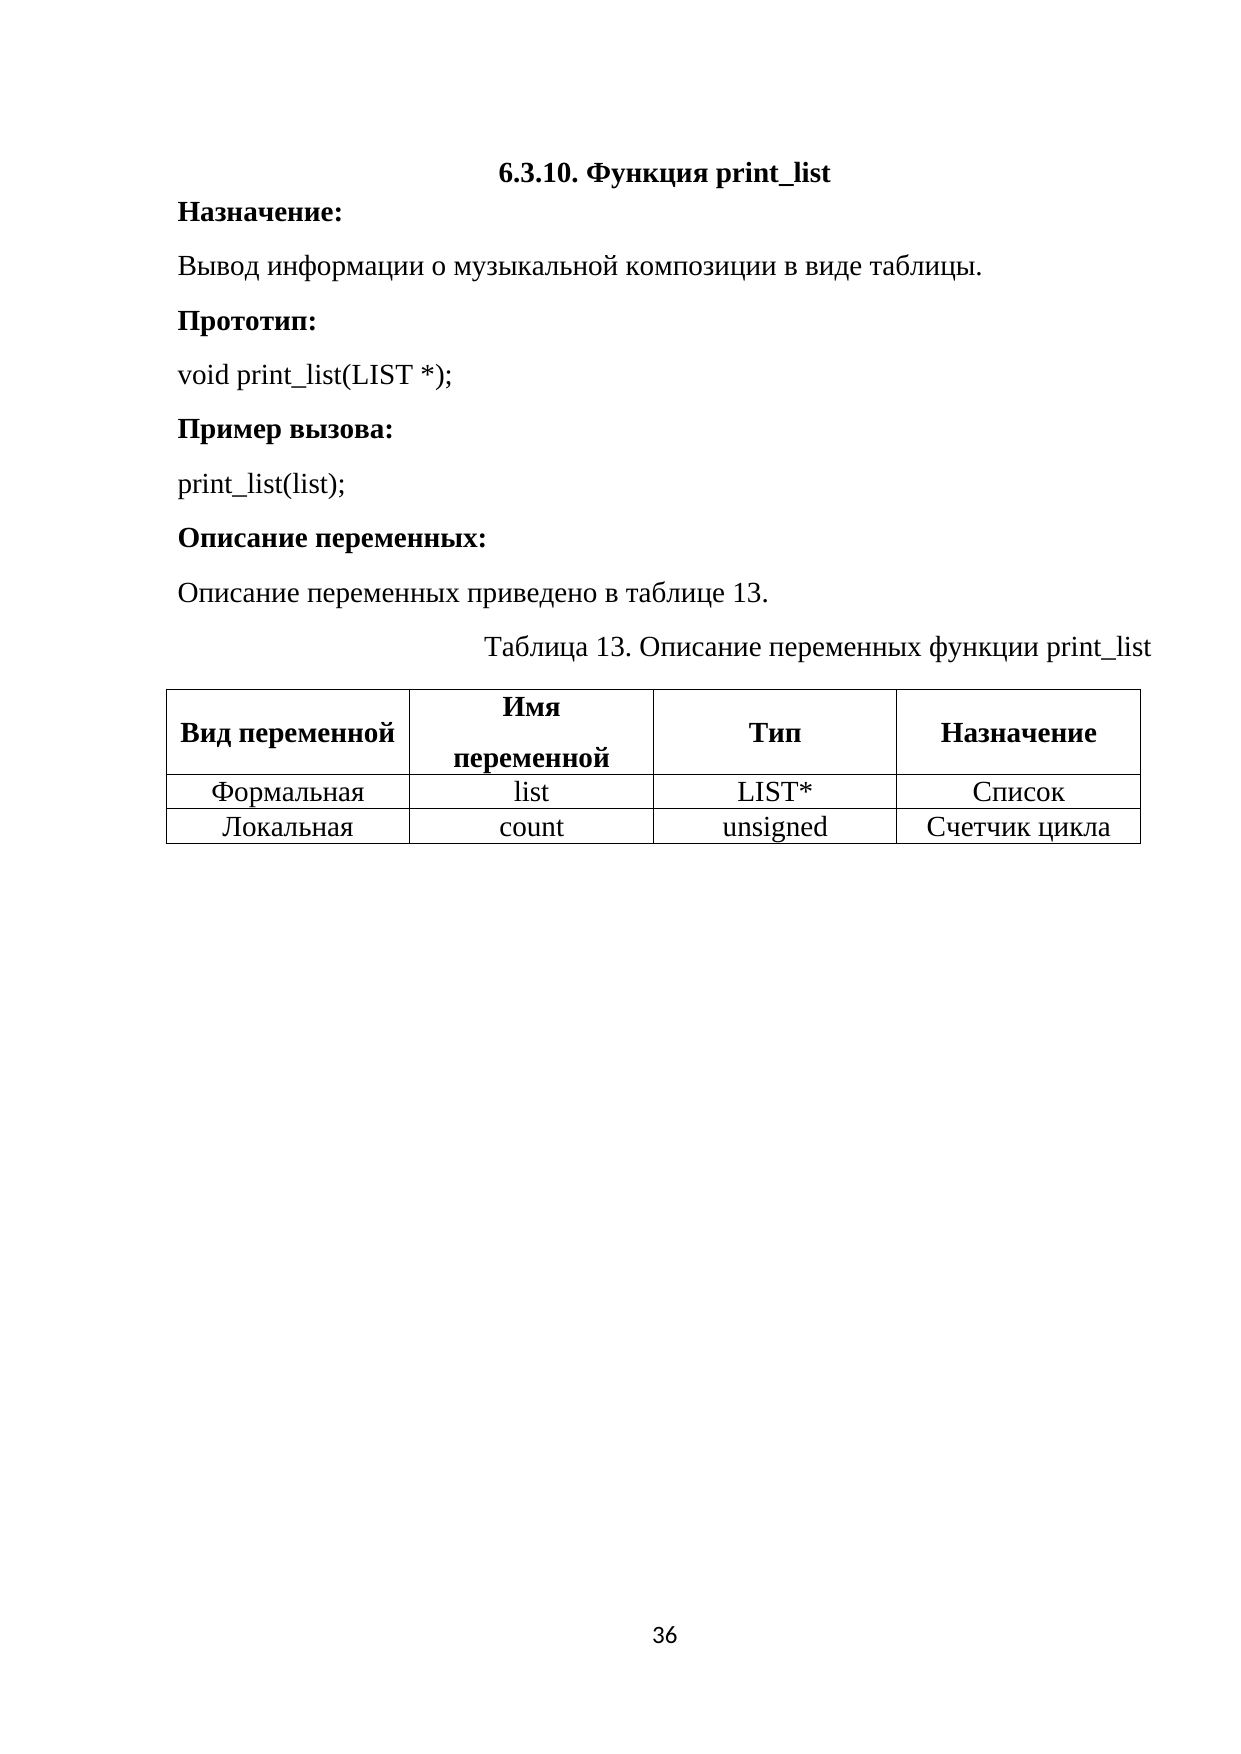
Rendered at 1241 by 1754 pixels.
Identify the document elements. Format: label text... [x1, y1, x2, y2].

table_cell list [410, 775, 653, 808]
table_cell Счетчик цикла [897, 809, 1140, 843]
table_header Тип [654, 690, 896, 773]
table_cell unsigned [654, 809, 896, 843]
list Назначение: [177, 194, 1152, 228]
table_header Вид переменной [167, 690, 409, 773]
list Таблица 13. Описание переменных функции print_list [177, 629, 1152, 663]
list Вывод информации о музыкальной композиции в виде таблицы. [177, 248, 1152, 282]
list Пример вызова: [177, 412, 1152, 445]
subtitle 6.3.10. Функция print_list [177, 156, 1152, 189]
table_header Имя переменной [410, 690, 653, 773]
list Прототип: [177, 303, 1152, 336]
table_header Назначение [897, 690, 1140, 773]
table_cell Список [897, 775, 1140, 808]
table_cell Формальная [167, 775, 409, 808]
list print_list(list); [177, 466, 1152, 499]
list void print_list(LIST *); [177, 357, 1152, 391]
table_cell LIST* [654, 775, 896, 808]
table_cell Локальная [167, 809, 409, 843]
list Описание переменных приведено в таблице 13. [177, 575, 1152, 608]
list Описание переменных: [177, 520, 1152, 554]
table_cell count [410, 809, 653, 843]
